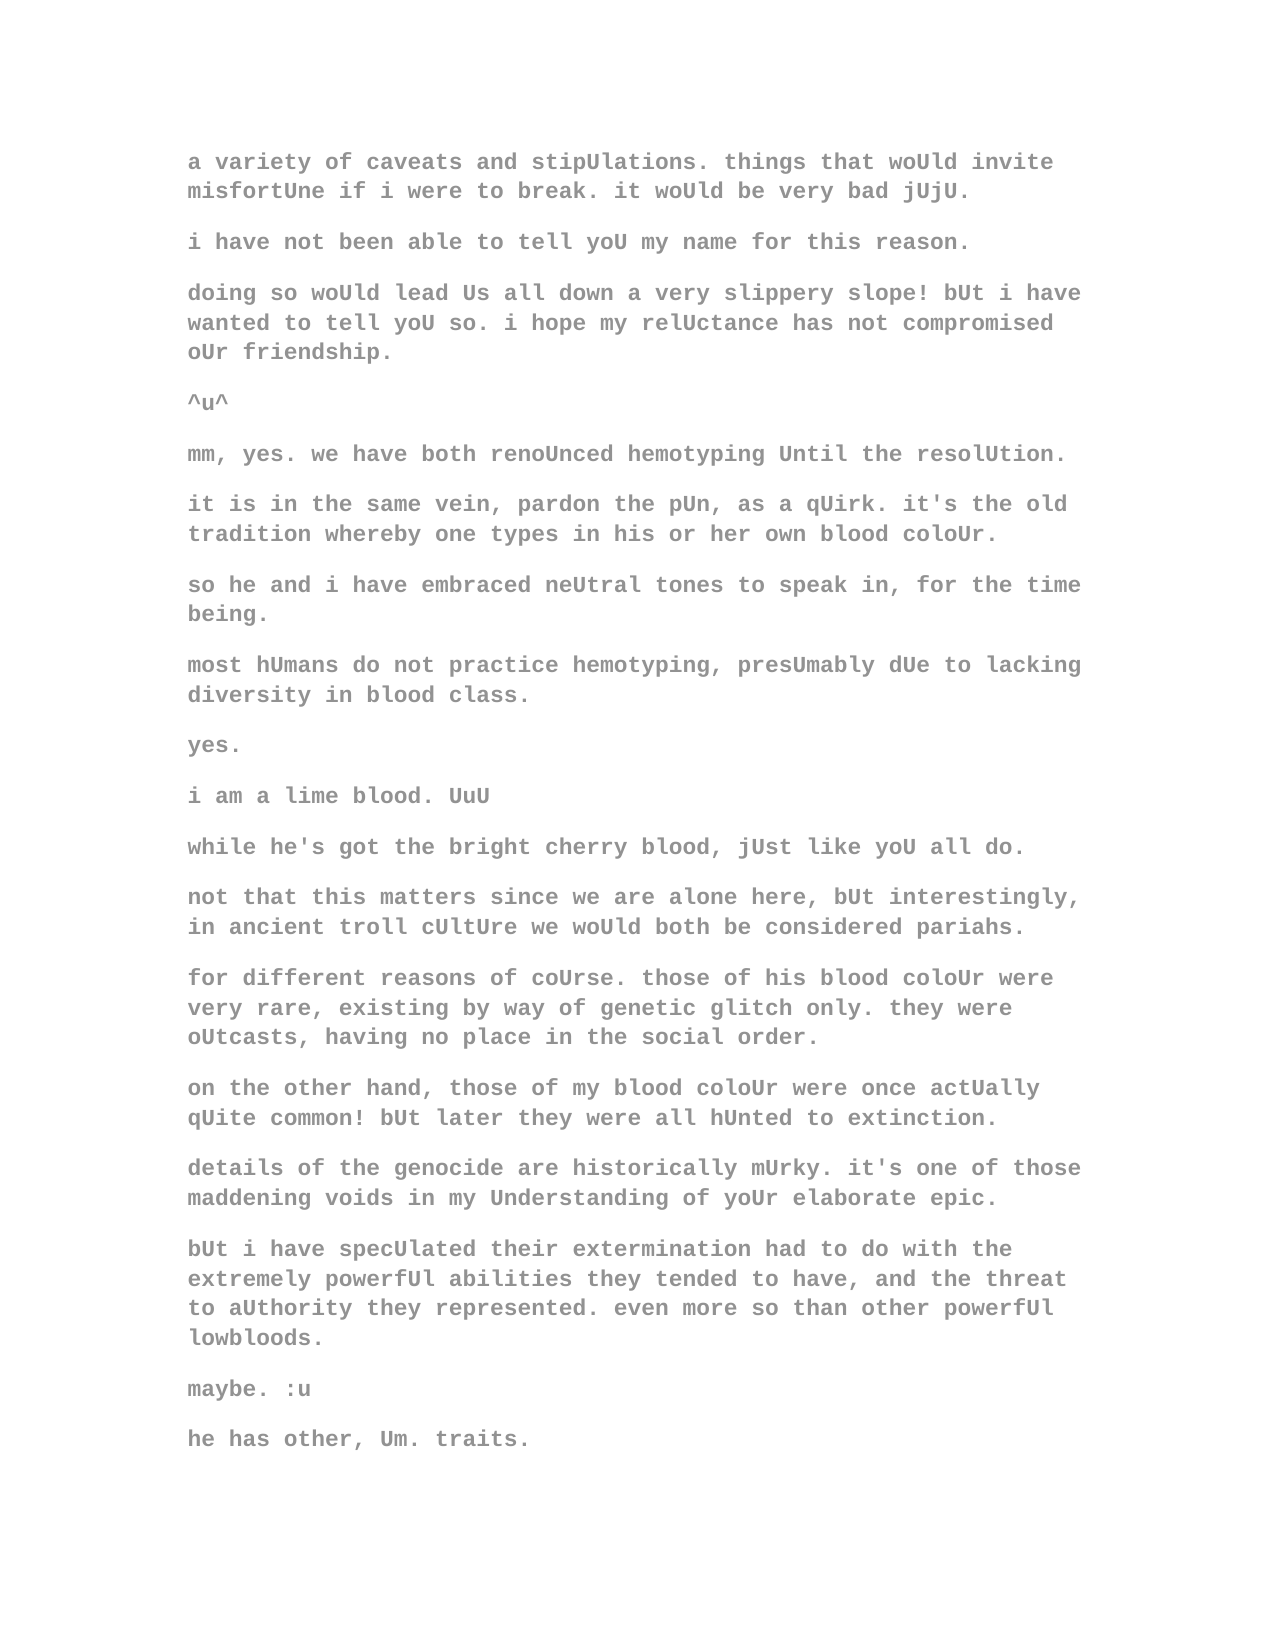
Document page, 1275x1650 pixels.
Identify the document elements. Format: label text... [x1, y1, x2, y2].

text mm, yes. we have both renoUnced hemotyping Until the resolUtion. [187, 442, 1087, 468]
text ^u^ [187, 391, 1087, 417]
text while he's got the bright cherry blood, jUst like yoU all do. [187, 835, 1087, 861]
text i have not been able to tell yoU my name for this reason. [187, 230, 1087, 256]
text on the other hand, those of my blood coloUr were once actUally qUite common! bUt later they were all hUnted to extinction. [187, 1076, 1087, 1132]
text it is in the same vein, pardon the pUn, as a qUirk. it's the old tradition whereby one types in his or her own blood coloUr. [187, 492, 1087, 548]
text i am a lime blood. UuU [187, 784, 1087, 810]
text a variety of caveats and stipUlations. things that woUld invite misfortUne if i were to break. it woUld be very bad jUjU. [187, 150, 1087, 206]
text not that this matters since we are alone here, bUt interestingly, in ancient troll cUltUre we woUld both be considered pariahs. [187, 886, 1087, 941]
text yes. [187, 734, 1087, 760]
text maybe. :u [187, 1377, 1087, 1403]
text for different reasons of coUrse. those of his blood coloUr were very rare, existing by way of genetic glitch only. they were oUtcasts, having no place in the social order. [187, 966, 1087, 1052]
text bUt i have specUlated their extermination had to do with the extremely powerfUl abilities they tended to have, and the threat to aUthority they represented. even more so than other powerfUl lowbloods. [187, 1237, 1087, 1352]
text he has other, Um. traits. [187, 1428, 1087, 1454]
text so he and i have embraced neUtral tones to speak in, for the time being. [187, 573, 1087, 629]
text most hUmans do not practice hemotyping, presUmably dUe to lacking diversity in blood class. [187, 653, 1087, 709]
text details of the genocide are historically mUrky. it's one of those maddening voids in my Understanding of yoUr elaborate epic. [187, 1157, 1087, 1212]
text doing so woUld lead Us all down a very slippery slope! bUt i have wanted to tell yoU so. i hope my relUctance has not compromised oUr friendship. [187, 281, 1087, 367]
